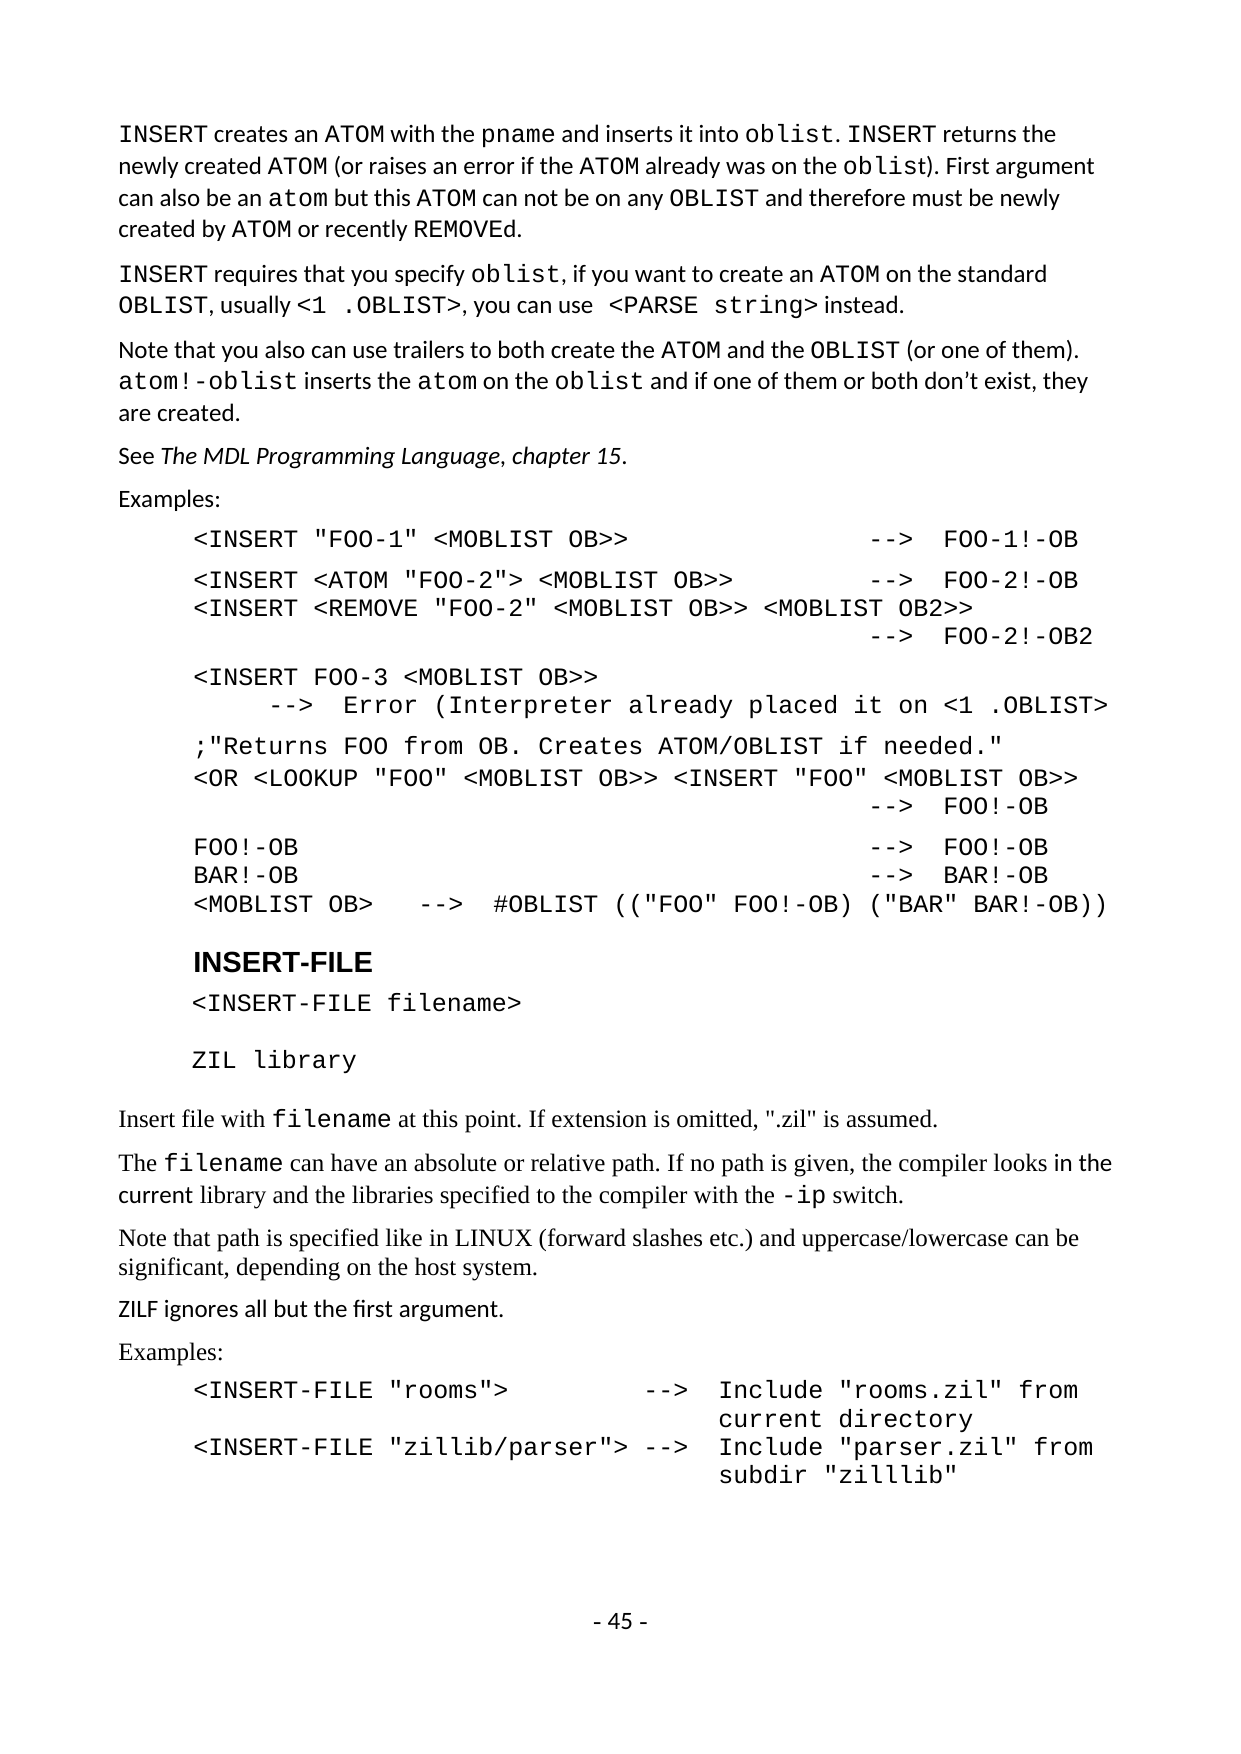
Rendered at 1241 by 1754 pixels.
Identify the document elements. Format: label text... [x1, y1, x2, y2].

text INSERT creates an ATOM with the pname and inserts it into oblist. INSERT returns the newly created ATOM (or raises an error if the ATOM already was on the oblist). First argument can also be an atom but this ATOM can not be on any OBLIST and therefore must be newly created by ATOM or recently REMOVEd. [118, 118, 1122, 245]
text Note that you also can use trailers to both create the ATOM and the OBLIST (or one of them). atom!-oblist inserts the atom on the oblist and if one of them or both don’t exist, they are created. [118, 334, 1122, 428]
text ZILF ignores all but the first argument. [118, 1293, 1122, 1324]
text <INSERT "FOO-1" <MOBLIST OB>> --> FOO-1!-OB [118, 526, 1122, 555]
text Insert file with filename at this point. If extension is omitted, ".zil" is assumed. [118, 1104, 1122, 1135]
text See The MDL Programming Language, chapter 15. [118, 440, 1122, 471]
text <INSERT-FILE "rooms"> --> Include "rooms.zil" from current directory <INSERT-FILE "zillib/parser"> --> Include "parser.zil" from subdir "zilllib" [118, 1378, 1122, 1491]
text FOO!-OB --> FOO!-OB BAR!-OB --> BAR!-OB <MOBLIST OB> --> #OBLIST (("FOO" FOO!-OB) ("BAR" BAR!-OB)) [118, 835, 1122, 920]
text INSERT requires that you specify oblist, if you want to create an ATOM on the standard OBLIST, usually <1 .OBLIST>, you can use <PARSE string> instead. [118, 258, 1122, 321]
text Examples: [118, 483, 1122, 514]
text <INSERT <ATOM "FOO-2"> <MOBLIST OB>> --> FOO-2!-OB <INSERT <REMOVE "FOO-2" <MOBLIST OB>> <MOBLIST OB2>> --> FOO-2!-OB2 [118, 567, 1122, 652]
text The filename can have an absolute or relative path. If no path is given, the compiler looks in the current library and the libraries specified to the compiler with the -ip switch. [118, 1147, 1122, 1211]
text Note that path is specified like in LINUX (forward slashes etc.) and uppercase/lowercase can be significant, depending on the host system. [118, 1223, 1122, 1281]
text Examples: [118, 1337, 1122, 1365]
subtitle INSERT-FILE [118, 945, 1122, 978]
text ;"Returns FOO from OB. Creates ATOM/OBLIST if needed." <OR <LOOKUP "FOO" <MOBLIST OB>> <INSERT "FOO" <MOBLIST OB>> --> FOO!-OB [118, 734, 1122, 822]
text <INSERT FOO-3 <MOBLIST OB>> --> Error (Interpreter already placed it on <1 .OBLIST> [118, 665, 1122, 721]
text ZIL library [192, 1047, 1122, 1076]
text <INSERT-FILE filename> [192, 991, 1122, 1019]
